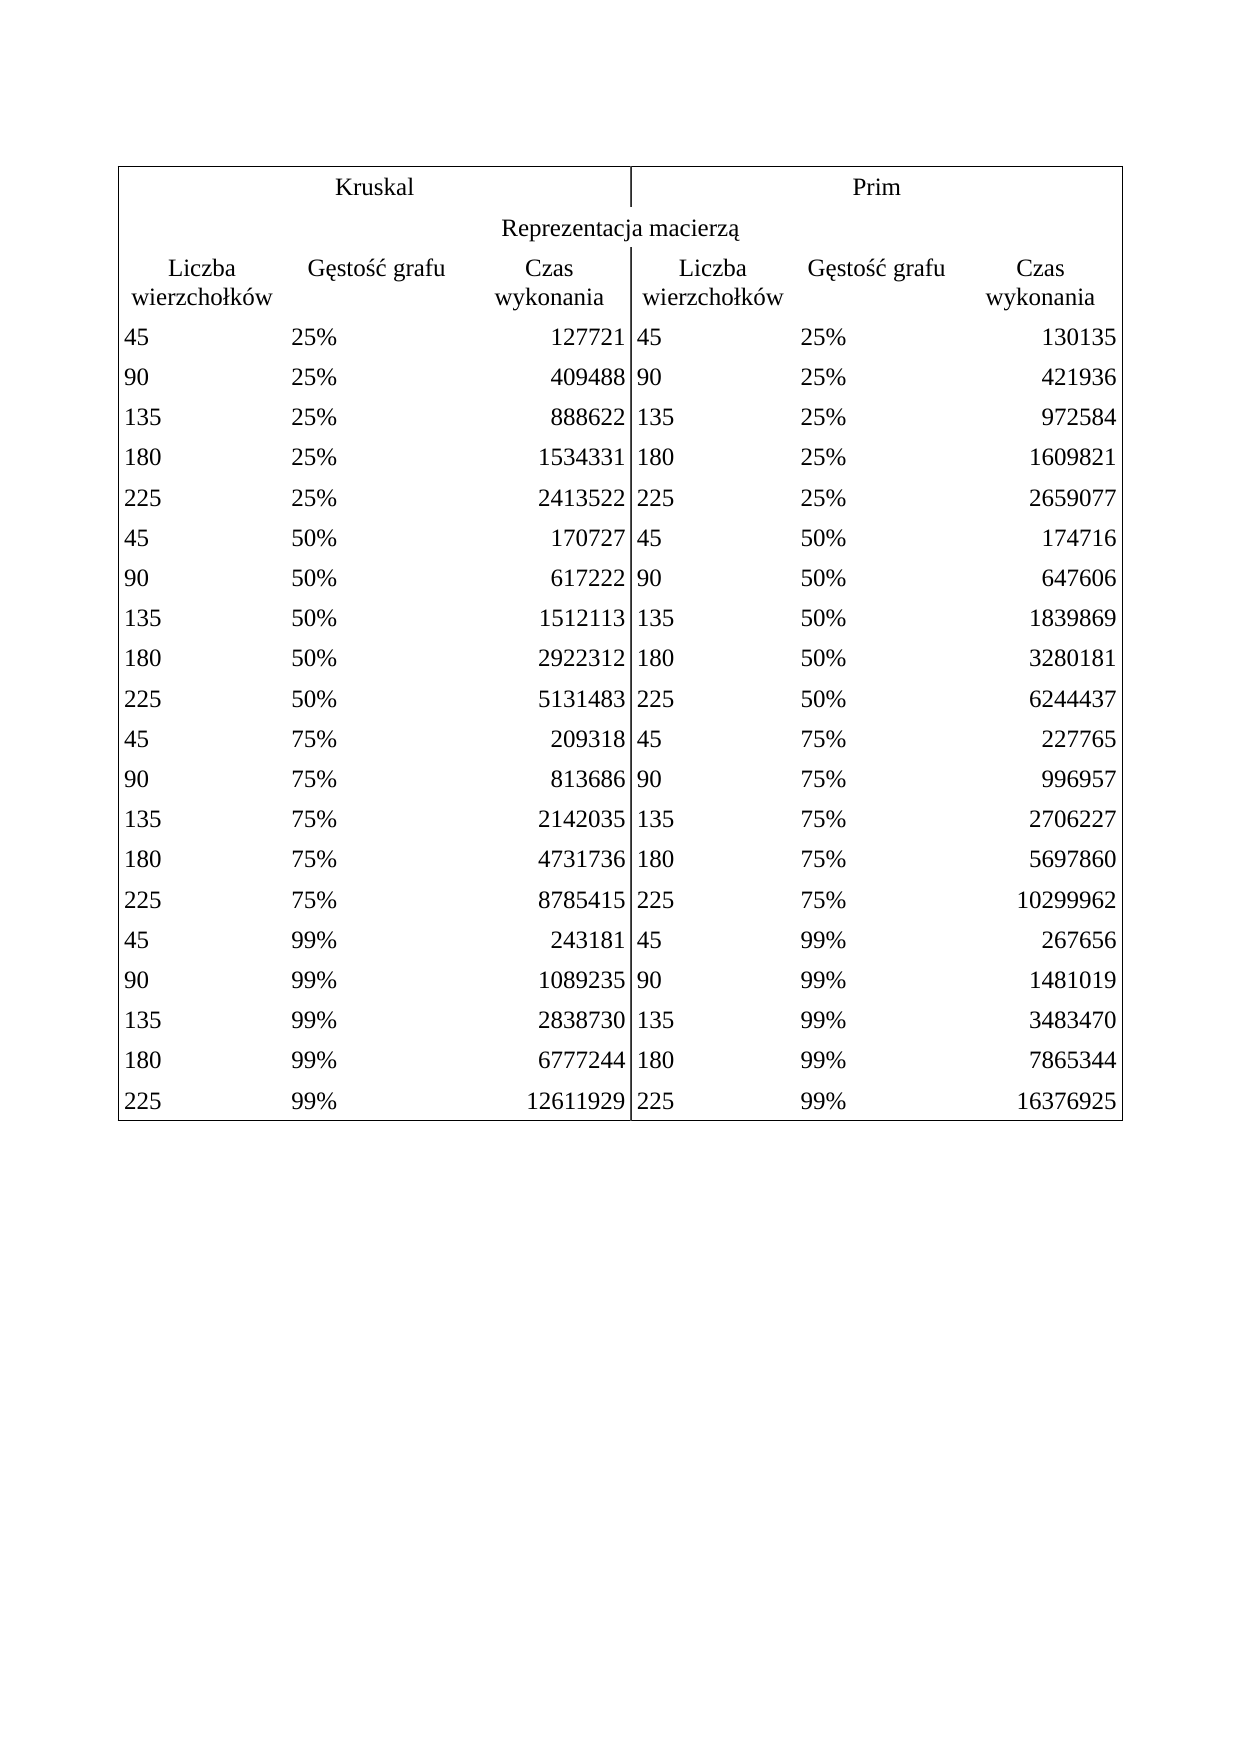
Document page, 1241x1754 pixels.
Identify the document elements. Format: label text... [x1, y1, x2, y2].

table_cell 99% [795, 919, 958, 959]
table_cell 75% [286, 759, 467, 799]
table_cell Czas wykonania [958, 247, 1122, 316]
table_cell 99% [286, 1040, 467, 1080]
table_cell 180 [119, 1040, 286, 1080]
table_cell 90 [632, 558, 794, 598]
table_cell 4731736 [467, 839, 630, 879]
table_cell 135 [632, 397, 794, 437]
table_cell Czas wykonania [467, 247, 630, 316]
table_cell 7865344 [958, 1040, 1122, 1080]
table_cell Gęstość grafu [286, 247, 467, 316]
table_cell 25% [795, 356, 958, 397]
table_cell 225 [632, 477, 794, 517]
table_cell 25% [795, 437, 958, 477]
table_cell 75% [795, 839, 958, 879]
table_cell 1481019 [958, 960, 1122, 1000]
table_cell 90 [119, 759, 286, 799]
table_cell 50% [286, 638, 467, 678]
table_cell 99% [795, 1080, 958, 1120]
table_cell 209318 [467, 718, 630, 758]
table_cell 2413522 [467, 477, 630, 517]
table_cell 50% [795, 638, 958, 678]
table_cell 45 [632, 718, 794, 758]
table_cell 225 [632, 879, 794, 919]
table_cell 225 [119, 678, 286, 718]
table_cell 2142035 [467, 799, 630, 839]
table_cell 90 [119, 960, 286, 1000]
table_cell 75% [795, 879, 958, 919]
table_cell 75% [286, 718, 467, 758]
table_cell 2706227 [958, 799, 1122, 839]
table_cell 170727 [467, 517, 630, 557]
table_cell 75% [795, 759, 958, 799]
table_cell 90 [632, 759, 794, 799]
table_cell 1534331 [467, 437, 630, 477]
table_cell 135 [119, 397, 286, 437]
table_cell 25% [286, 397, 467, 437]
table_cell 1512113 [467, 598, 630, 638]
table_cell 180 [632, 839, 794, 879]
table_cell 45 [119, 316, 286, 356]
table_cell 243181 [467, 919, 630, 959]
table_cell Liczba wierzchołków [632, 247, 794, 316]
table_header Kruskal [119, 167, 630, 207]
table_cell 75% [795, 799, 958, 839]
table_cell 421936 [958, 356, 1122, 397]
table_cell 5697860 [958, 839, 1122, 879]
table_cell Liczba wierzchołków [119, 247, 286, 316]
table_cell 90 [632, 960, 794, 1000]
table_cell 90 [119, 558, 286, 598]
table_cell 25% [286, 356, 467, 397]
table_cell 8785415 [467, 879, 630, 919]
table_cell 25% [795, 316, 958, 356]
table_cell 127721 [467, 316, 630, 356]
table_cell 2659077 [958, 477, 1122, 517]
table_cell 10299962 [958, 879, 1122, 919]
table_cell Gęstość grafu [795, 247, 958, 316]
table_cell 99% [795, 1040, 958, 1080]
table_cell 409488 [467, 356, 630, 397]
table_cell 25% [795, 397, 958, 437]
table_cell 75% [286, 839, 467, 879]
table_cell 50% [795, 598, 958, 638]
table_cell 12611929 [467, 1080, 630, 1120]
table_cell Reprezentacja macierzą [119, 207, 1122, 247]
table_cell 267656 [958, 919, 1122, 959]
table_cell 135 [119, 1000, 286, 1040]
table_cell 90 [119, 356, 286, 397]
table_cell 45 [119, 718, 286, 758]
table_cell 135 [119, 799, 286, 839]
table_cell 99% [795, 1000, 958, 1040]
table_cell 813686 [467, 759, 630, 799]
table_cell 25% [286, 316, 467, 356]
table_cell 50% [286, 517, 467, 557]
table_cell 174716 [958, 517, 1122, 557]
table_cell 225 [119, 1080, 286, 1120]
table_cell 617222 [467, 558, 630, 598]
table_cell 996957 [958, 759, 1122, 799]
table_cell 50% [286, 678, 467, 718]
table_cell 99% [286, 919, 467, 959]
table_cell 180 [119, 839, 286, 879]
table_cell 180 [632, 1040, 794, 1080]
table_cell 180 [632, 638, 794, 678]
table_cell 50% [286, 558, 467, 598]
table_cell 99% [286, 1000, 467, 1040]
table_cell 6777244 [467, 1040, 630, 1080]
table_cell 225 [632, 678, 794, 718]
table_cell 45 [119, 919, 286, 959]
table_cell 225 [119, 477, 286, 517]
table_cell 135 [632, 1000, 794, 1040]
table_cell 5131483 [467, 678, 630, 718]
table_cell 2838730 [467, 1000, 630, 1040]
table_cell 225 [119, 879, 286, 919]
table_cell 25% [795, 477, 958, 517]
table_cell 75% [286, 879, 467, 919]
table_cell 99% [286, 960, 467, 1000]
table_cell 45 [632, 316, 794, 356]
table_cell 2922312 [467, 638, 630, 678]
table_cell 227765 [958, 718, 1122, 758]
table_cell 25% [286, 437, 467, 477]
table_cell 180 [632, 437, 794, 477]
table_cell 135 [119, 598, 286, 638]
table_cell 3280181 [958, 638, 1122, 678]
table_cell 1609821 [958, 437, 1122, 477]
table_cell 50% [795, 558, 958, 598]
table_cell 6244437 [958, 678, 1122, 718]
table_cell 1089235 [467, 960, 630, 1000]
table_cell 25% [286, 477, 467, 517]
table_cell 180 [119, 638, 286, 678]
table_cell 75% [795, 718, 958, 758]
table_cell 50% [795, 678, 958, 718]
table_cell 99% [795, 960, 958, 1000]
table_cell 45 [632, 517, 794, 557]
table_cell 16376925 [958, 1080, 1122, 1120]
table_cell 972584 [958, 397, 1122, 437]
table_cell 1839869 [958, 598, 1122, 638]
table_cell 75% [286, 799, 467, 839]
table_cell 90 [632, 356, 794, 397]
table_cell 135 [632, 799, 794, 839]
table_cell 45 [632, 919, 794, 959]
table_cell 647606 [958, 558, 1122, 598]
table_cell 225 [632, 1080, 794, 1120]
table_cell 3483470 [958, 1000, 1122, 1040]
table_cell 135 [632, 598, 794, 638]
table_cell 130135 [958, 316, 1122, 356]
table_cell 50% [286, 598, 467, 638]
table_cell 45 [119, 517, 286, 557]
table_cell 888622 [467, 397, 630, 437]
table_header Prim [632, 167, 1122, 207]
table_cell 50% [795, 517, 958, 557]
table_cell 99% [286, 1080, 467, 1120]
table_cell 180 [119, 437, 286, 477]
